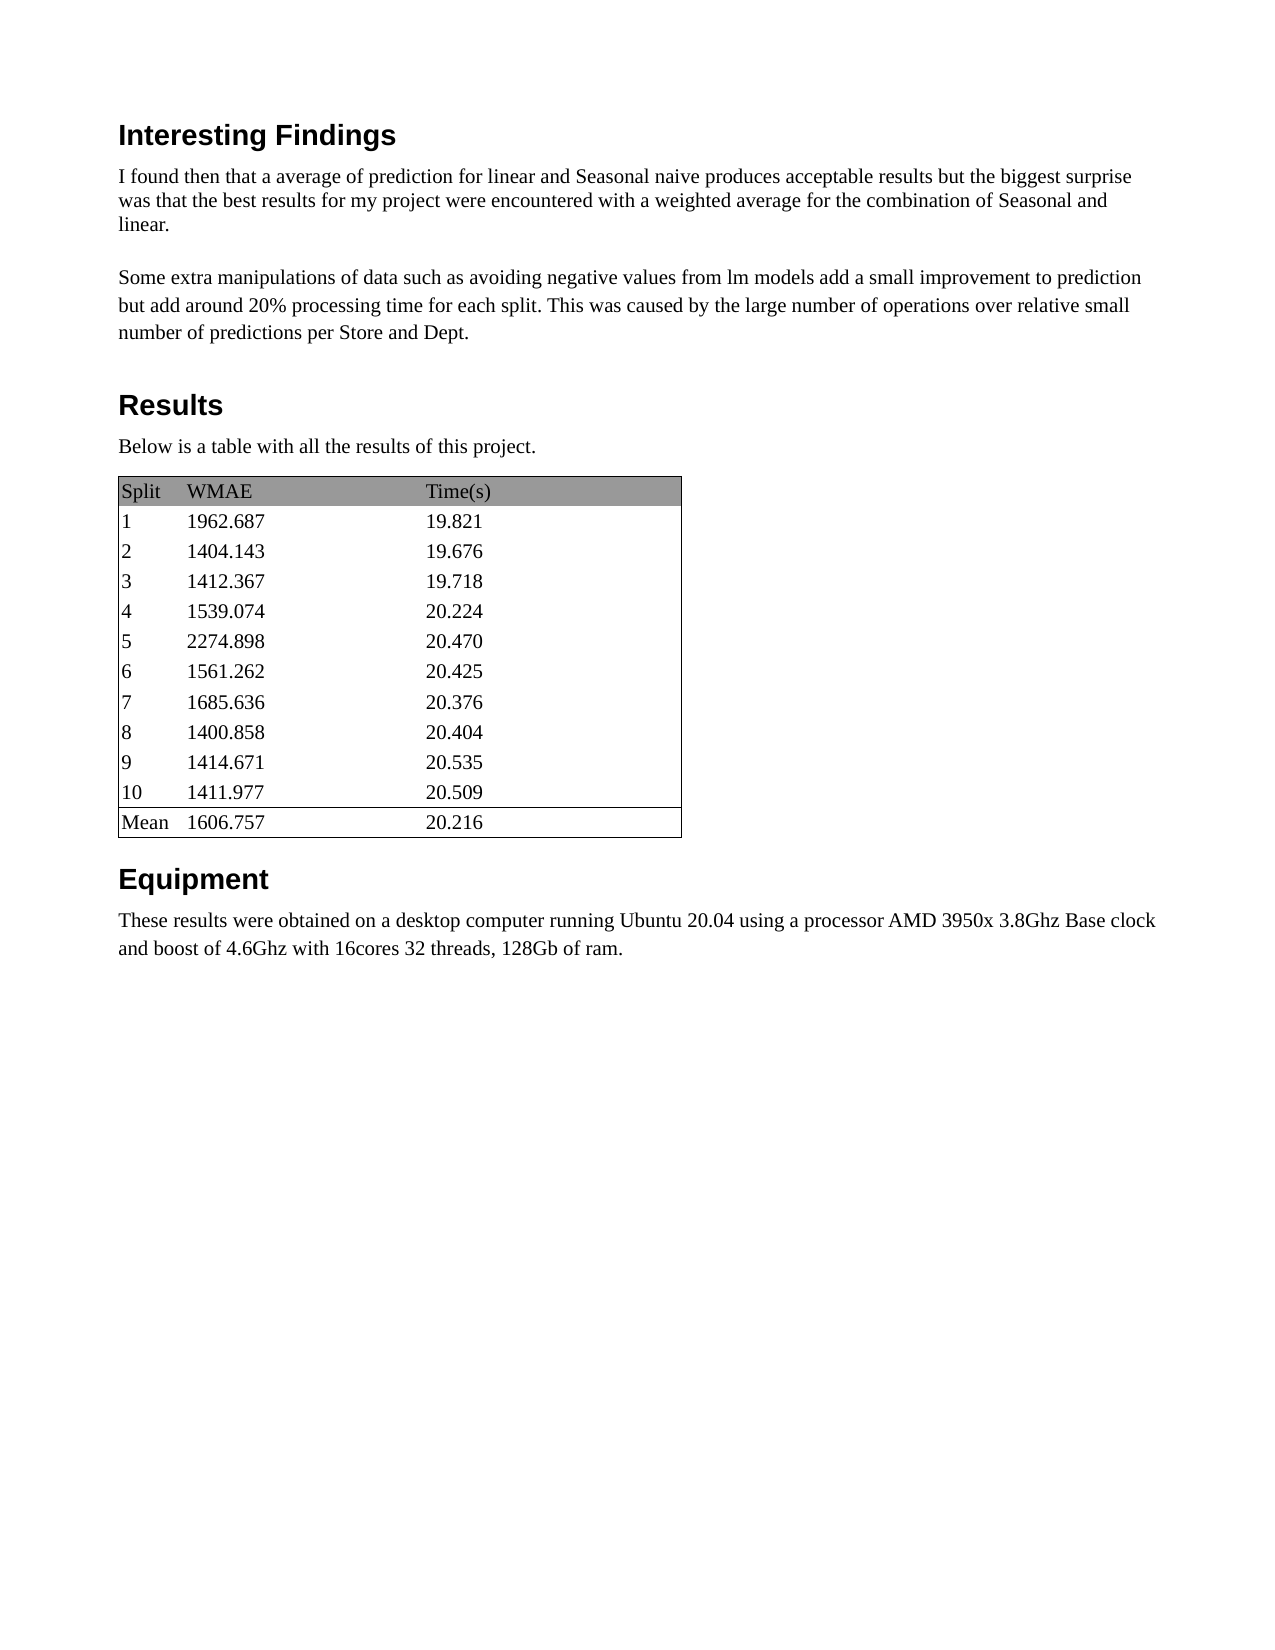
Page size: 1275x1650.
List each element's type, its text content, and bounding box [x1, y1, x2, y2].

table_cell 2274.898 [184, 626, 423, 656]
table_cell 3 [119, 566, 184, 596]
table_cell 1606.757 [184, 808, 423, 837]
table_cell 20.509 [423, 777, 681, 807]
table_cell 1962.687 [184, 506, 423, 536]
table_cell 1 [119, 506, 184, 536]
table_cell 5 [119, 626, 184, 656]
table_cell 1414.671 [184, 747, 423, 777]
text I found then that a average of prediction for linear and Seasonal naive produces acceptable results but the biggest surprise was that the best results for my project were encountered with a weighted average for the combination of Seasonal and linear. [118, 164, 1157, 236]
table_cell 19.718 [423, 566, 681, 596]
table_cell 20.224 [423, 596, 681, 626]
text Below is a table with all the results of this project. [118, 433, 1157, 458]
table_cell 2 [119, 536, 184, 566]
table_cell 1539.074 [184, 596, 423, 626]
table_cell 6 [119, 656, 184, 687]
table_header Split [119, 477, 184, 506]
table_cell Mean [119, 808, 184, 837]
table_header Time(s) [423, 477, 681, 506]
table_cell 9 [119, 747, 184, 777]
subtitle Interesting Findings [118, 118, 1157, 152]
table_cell 1411.977 [184, 777, 423, 807]
table_cell 20.425 [423, 656, 681, 687]
table_cell 20.216 [423, 808, 681, 837]
table_cell 20.376 [423, 687, 681, 717]
table_cell 1412.367 [184, 566, 423, 596]
table_header WMAE [184, 477, 423, 506]
table_cell 20.404 [423, 717, 681, 747]
table_cell 19.821 [423, 506, 681, 536]
table_cell 10 [119, 777, 184, 807]
table_cell 1561.262 [184, 656, 423, 687]
table_cell 20.535 [423, 747, 681, 777]
subtitle Equipment [118, 862, 1157, 896]
table_cell 20.470 [423, 626, 681, 656]
table_cell 7 [119, 687, 184, 717]
table_cell 19.676 [423, 536, 681, 566]
subtitle Results [118, 387, 1157, 421]
table_cell 1404.143 [184, 536, 423, 566]
table_cell 1685.636 [184, 687, 423, 717]
table_cell 4 [119, 596, 184, 626]
table_cell 8 [119, 717, 184, 747]
table_cell 1400.858 [184, 717, 423, 747]
text Some extra manipulations of data such as avoiding negative values from lm models add a small improvement to prediction but add around 20% processing time for each split. This was caused by the large number of operations over relative small number of predictions per Store and Dept. [118, 265, 1157, 344]
text These results were obtained on a desktop computer running Ubuntu 20.04 using a processor AMD 3950x 3.8Ghz Base clock and boost of 4.6Ghz with 16cores 32 threads, 128Gb of ram. [118, 908, 1157, 960]
